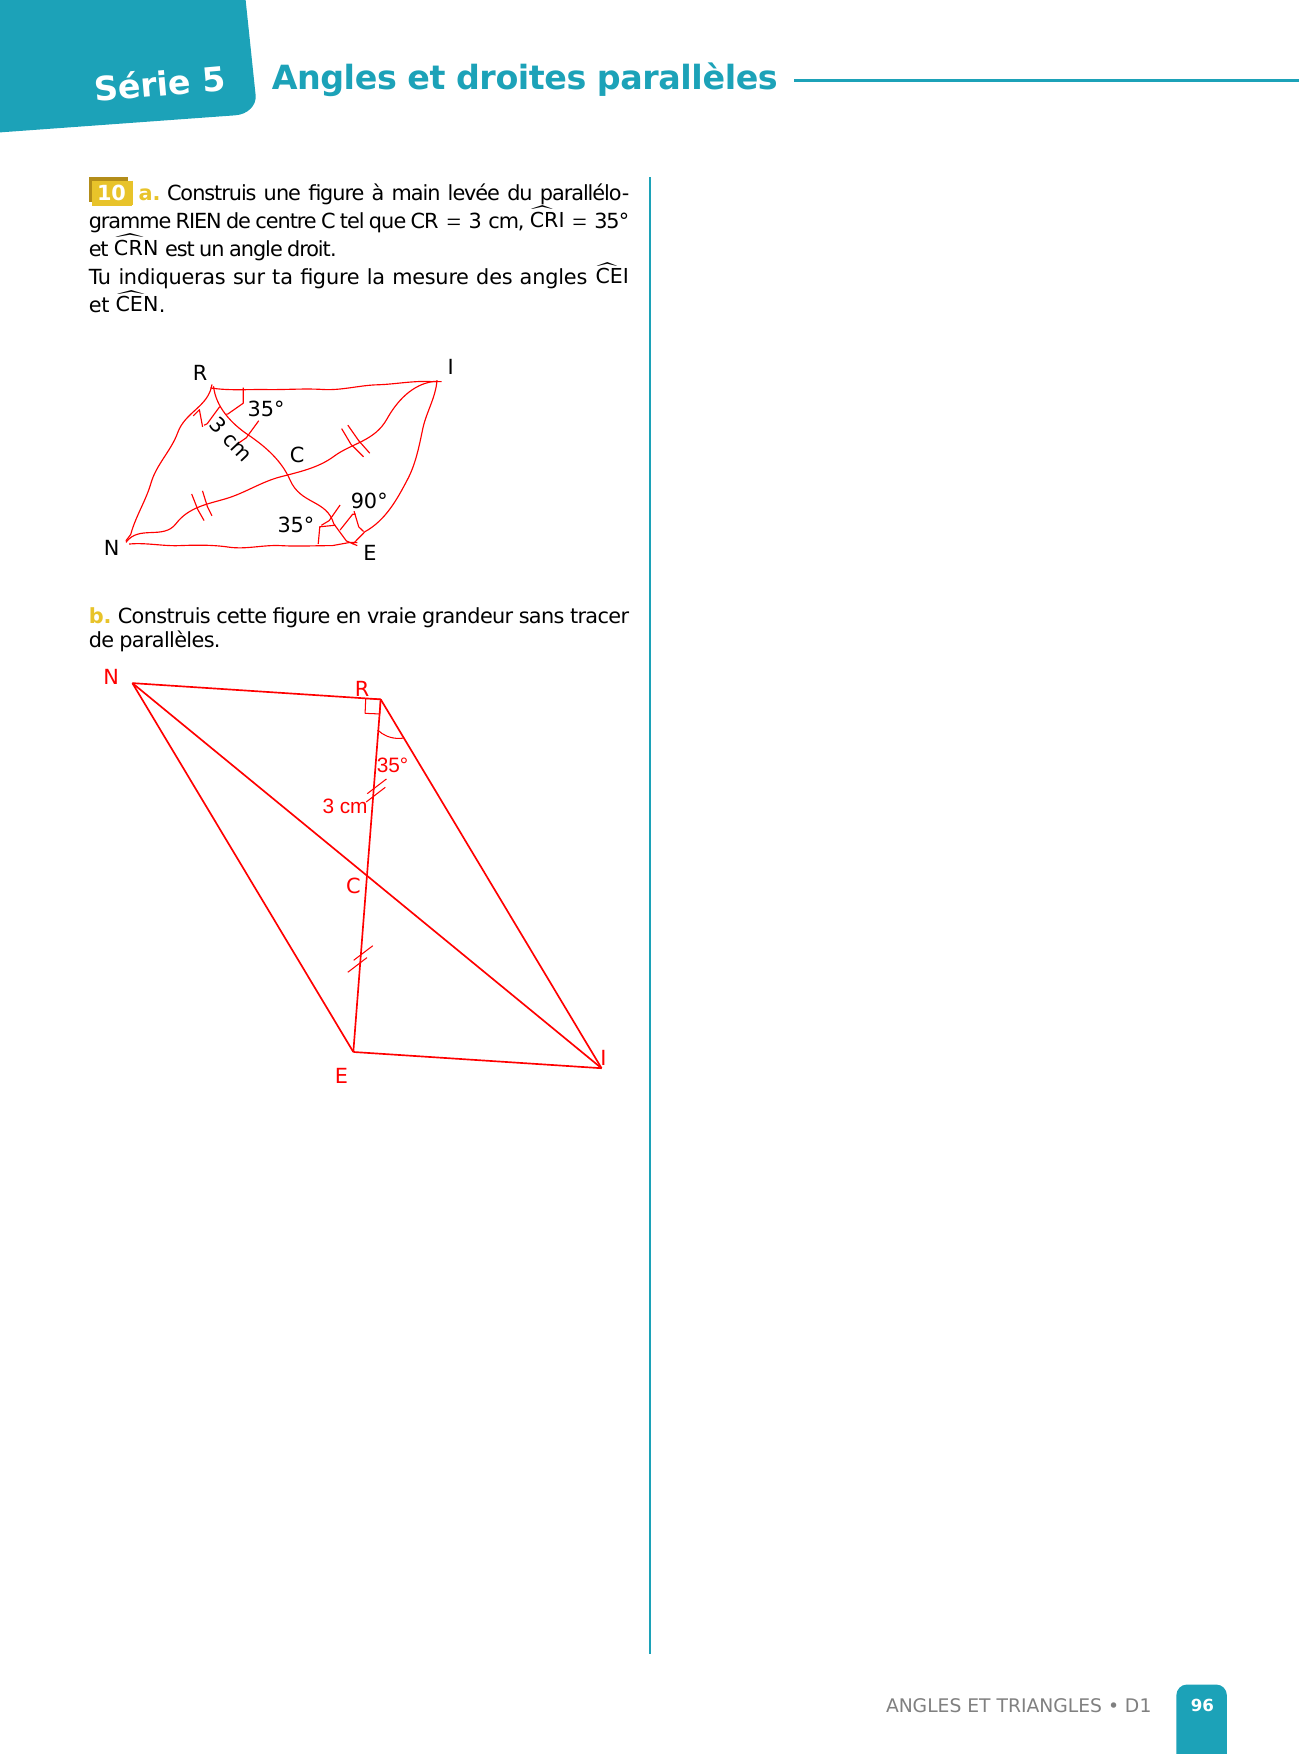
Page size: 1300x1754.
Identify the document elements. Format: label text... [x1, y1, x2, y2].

list b. Construis cette figure en vraie grandeur sans tracer de parallèles. [88, 604, 629, 652]
text Tu indiqueras sur ta figure la mesure des angles et . [88, 261, 629, 318]
subtitle a. Construis une figure à main levée du parallélo­gramme RIEN de centre C tel que CR  3 cm,  35° et est un angle droit. [88, 177, 629, 261]
